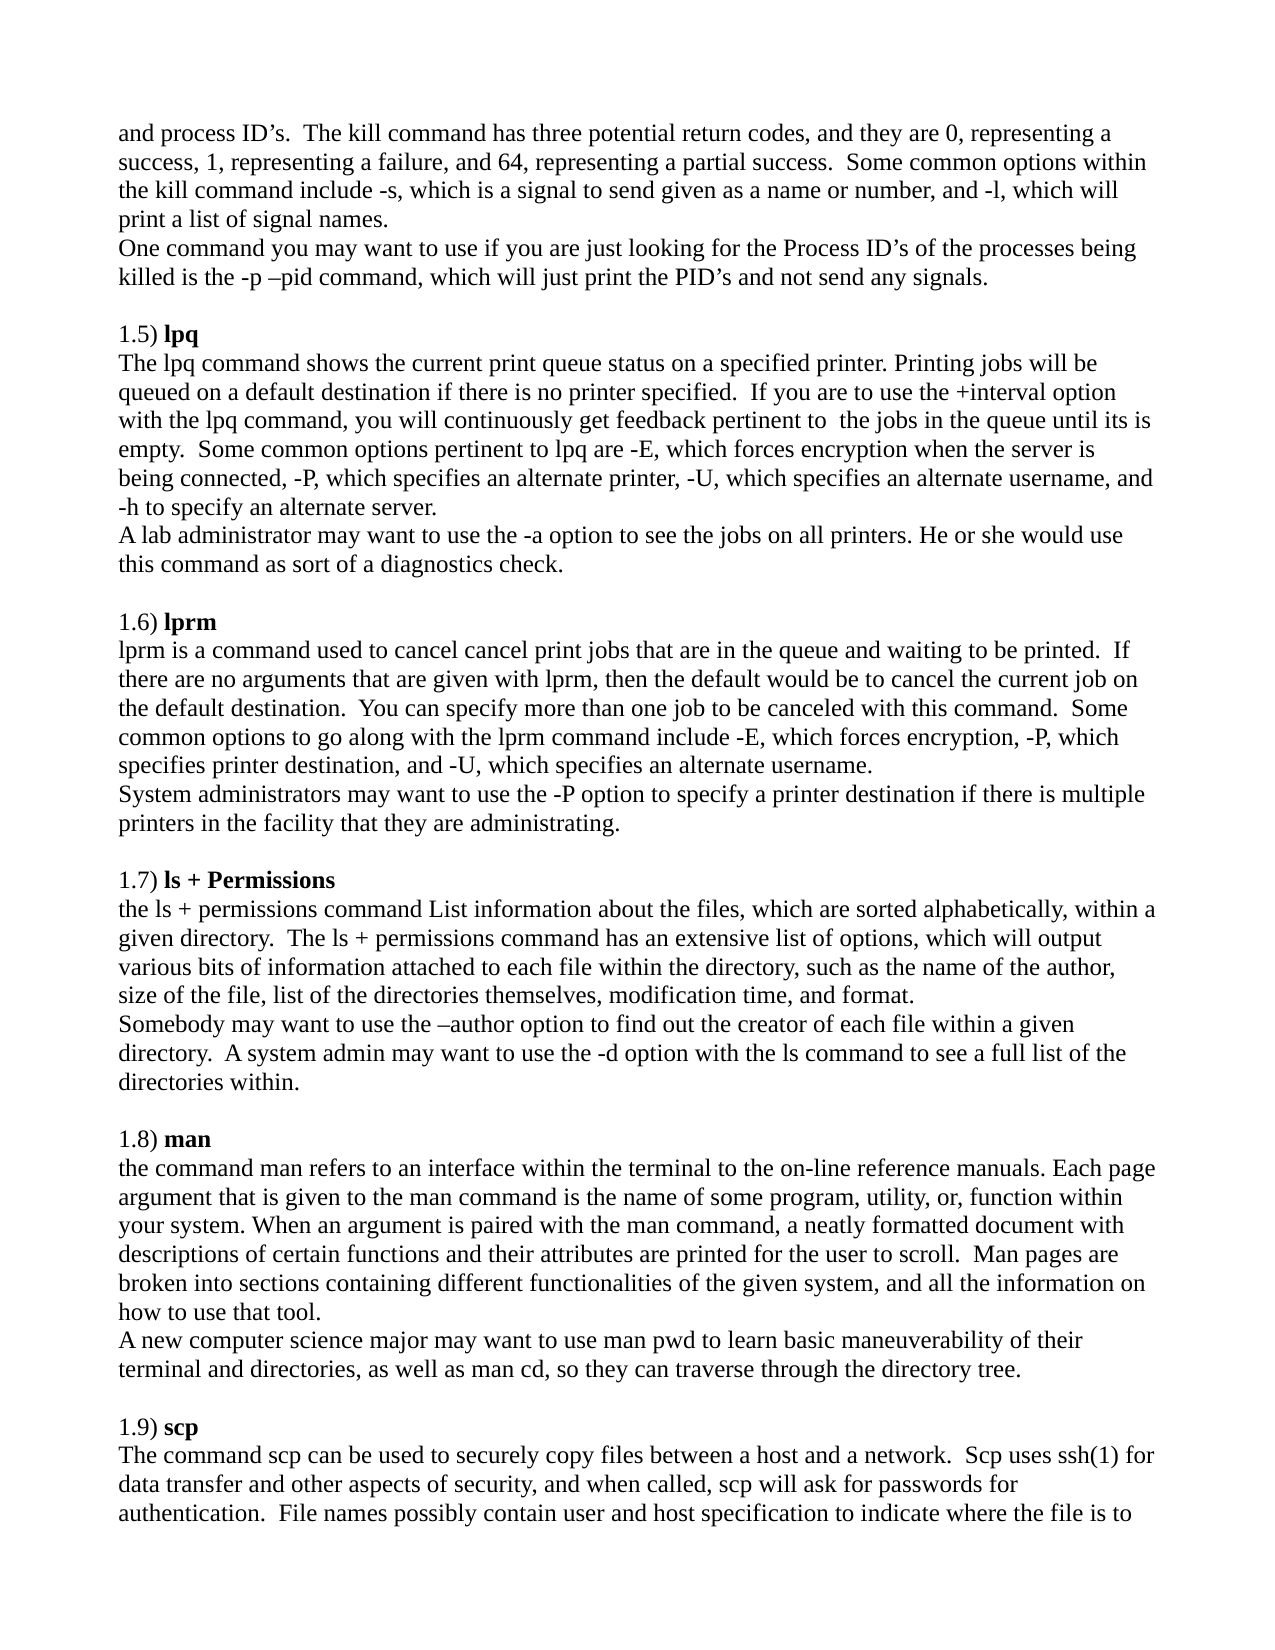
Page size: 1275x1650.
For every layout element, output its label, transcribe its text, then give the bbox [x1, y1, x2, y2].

text 1.7) ls + Permissions [118, 866, 1157, 894]
text The lpq command shows the current print queue status on a specified printer. Printing jobs will be queued on a default destination if there is no printer specified. If you are to use the +interval option with the lpq command, you will continuously get feedback pertinent to the jobs in the queue until its is empty. Some common options pertinent to lpq are -E, which forces encryption when the server is being connected, -P, which specifies an alternate printer, -U, which specifies an alternate username, and -h to specify an alternate server. [118, 348, 1157, 521]
text The command scp can be used to securely copy files between a host and a network. Scp uses ssh(1) for data transfer and other aspects of security, and when called, scp will ask for passwords for authentication. File names possibly contain user and host specification to indicate where the file is to [118, 1441, 1157, 1527]
text and process ID’s. The kill command has three potential return codes, and they are 0, representing a success, 1, representing a failure, and 64, representing a partial success. Some common options within the kill command include -s, which is a signal to send given as a name or number, and -l, which will print a list of signal names. [118, 118, 1157, 233]
text lprm is a command used to cancel cancel print jobs that are in the queue and waiting to be printed. If there are no arguments that are given with lprm, then the default would be to cancel the current job on the default destination. You can specify more than one job to be canceled with this command. Some common options to go along with the lprm command include -E, which forces encryption, -P, which specifies printer destination, and -U, which specifies an alternate username. [118, 636, 1157, 779]
text the command man refers to an interface within the terminal to the on-line reference manuals. Each page argument that is given to the man command is the name of some program, utility, or, function within your system. When an argument is paired with the man command, a neatly formatted document with descriptions of certain functions and their attributes are printed for the user to scroll. Man pages are broken into sections containing different functionalities of the given system, and all the information on how to use that tool. [118, 1153, 1157, 1326]
text the ls + permissions command List information about the files, which are sorted alphabetically, within a given directory. The ls + permissions command has an extensive list of options, which will output various bits of information attached to each file within the directory, such as the name of the author, size of the file, list of the directories themselves, modification time, and format. [118, 894, 1157, 1009]
text A new computer science major may want to use man pwd to learn basic maneuverability of their terminal and directories, as well as man cd, so they can traverse through the directory tree. [118, 1326, 1157, 1383]
text System administrators may want to use the -P option to specify a printer destination if there is multiple printers in the facility that they are administrating. [118, 779, 1157, 837]
text Somebody may want to use the –author option to find out the creator of each file within a given directory. A system admin may want to use the -d option with the ls command to see a full list of the directories within. [118, 1009, 1157, 1096]
text A lab administrator may want to use the -a option to see the jobs on all printers. He or she would use this command as sort of a diagnostics check. [118, 521, 1157, 578]
text 1.6) lprm [118, 607, 1157, 636]
text 1.9) scp [118, 1412, 1157, 1441]
text 1.8) man [118, 1124, 1157, 1153]
text 1.5) lpq [118, 319, 1157, 348]
text One command you may want to use if you are just looking for the Process ID’s of the processes being killed is the -p –pid command, which will just print the PID’s and not send any signals. [118, 233, 1157, 291]
